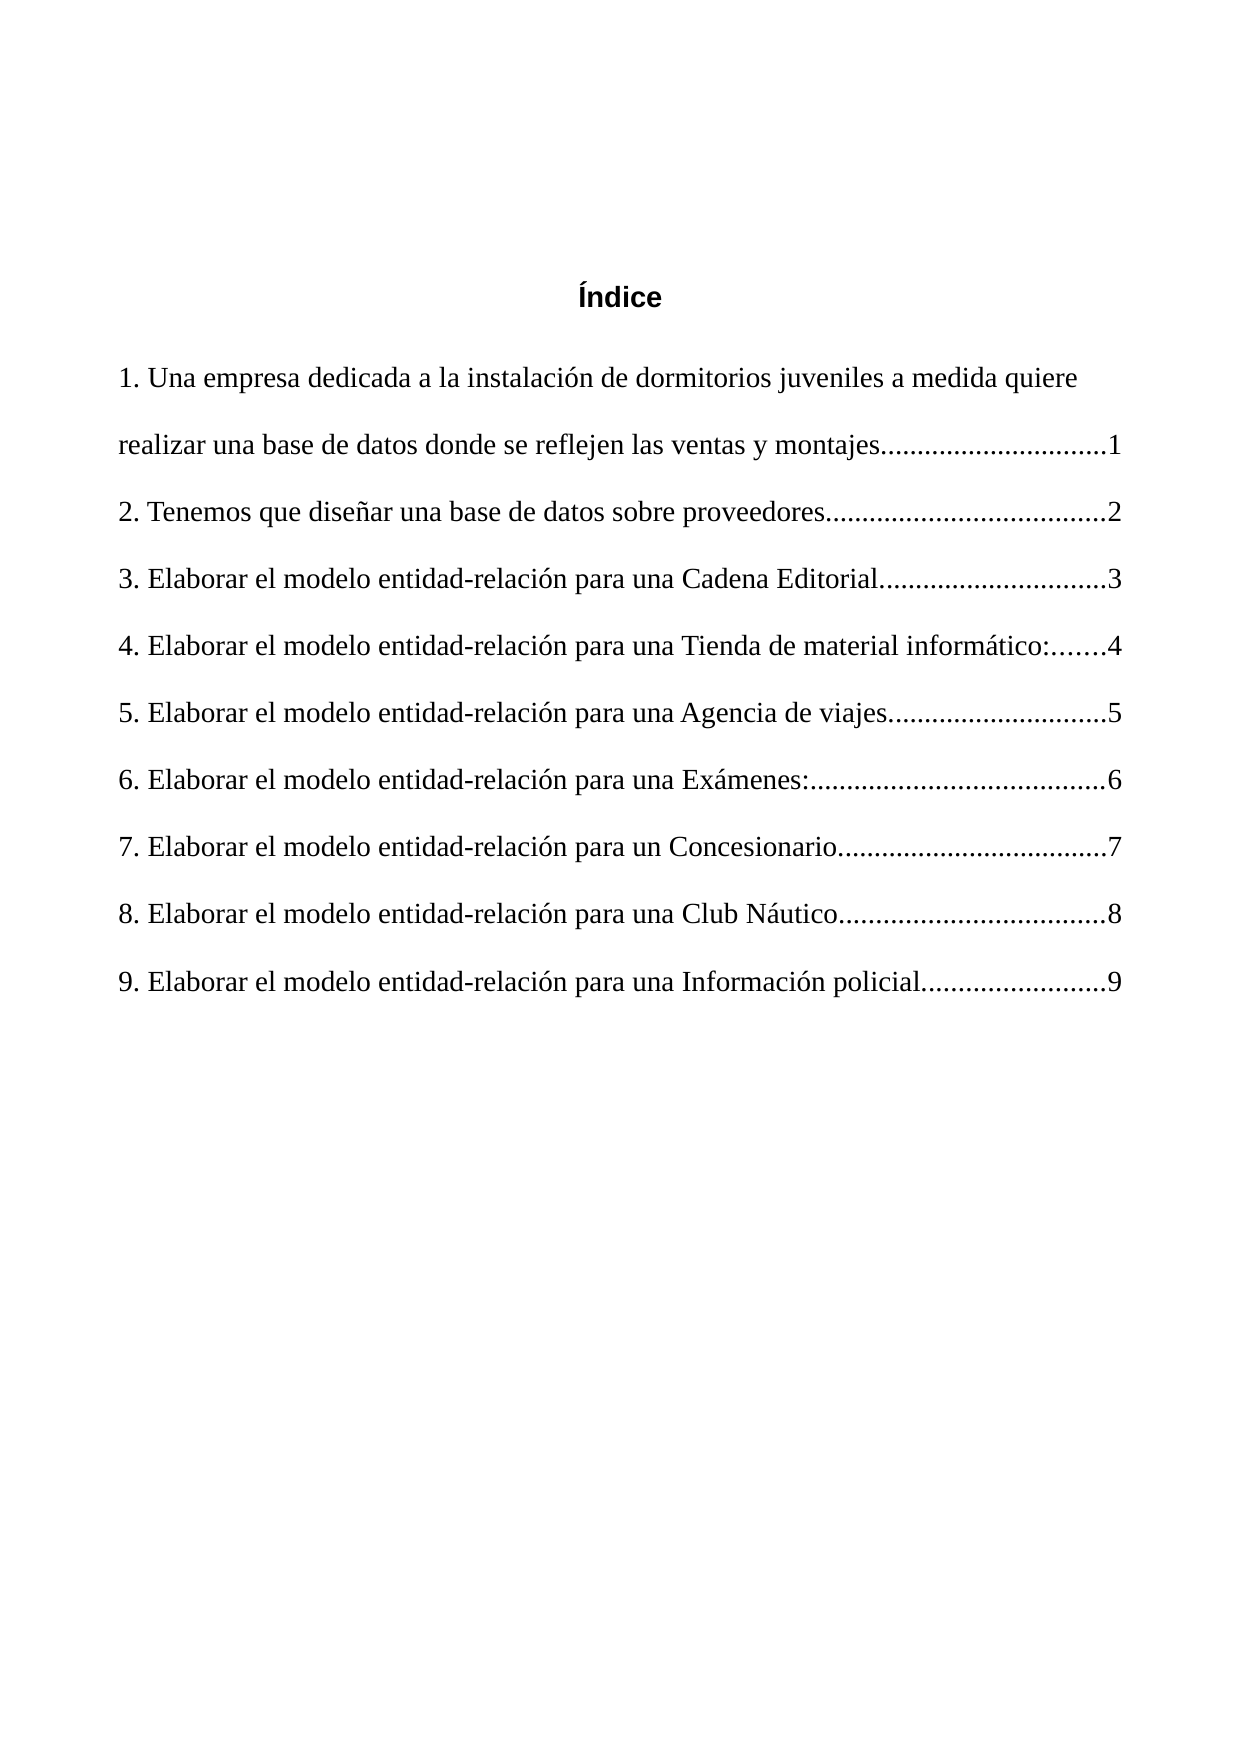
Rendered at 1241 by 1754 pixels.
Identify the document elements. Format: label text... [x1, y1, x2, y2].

text 7. Elaborar el modelo entidad-relación para un Concesionario. 7 [118, 829, 1122, 863]
text 3. Elaborar el modelo entidad-relación para una Cadena Editorial. 3 [118, 561, 1122, 595]
text 4. Elaborar el modelo entidad-relación para una Tienda de material informático: 4 [118, 628, 1122, 662]
text 6. Elaborar el modelo entidad-relación para una Exámenes: 6 [118, 762, 1122, 796]
text 8. Elaborar el modelo entidad-relación para una Club Náutico. 8 [118, 897, 1122, 930]
subtitle Índice [118, 280, 1122, 314]
text 2. Tenemos que diseñar una base de datos sobre proveedores. 2 [118, 494, 1122, 528]
text 9. Elaborar el modelo entidad-relación para una Información policial. 9 [118, 964, 1122, 997]
text 1. Una empresa dedicada a la instalación de dormitorios juveniles a medida quiere realizar una base de datos donde se reflejen las ventas y montajes. 1 [118, 360, 1122, 461]
text 5. Elaborar el modelo entidad-relación para una Agencia de viajes. 5 [118, 695, 1122, 729]
